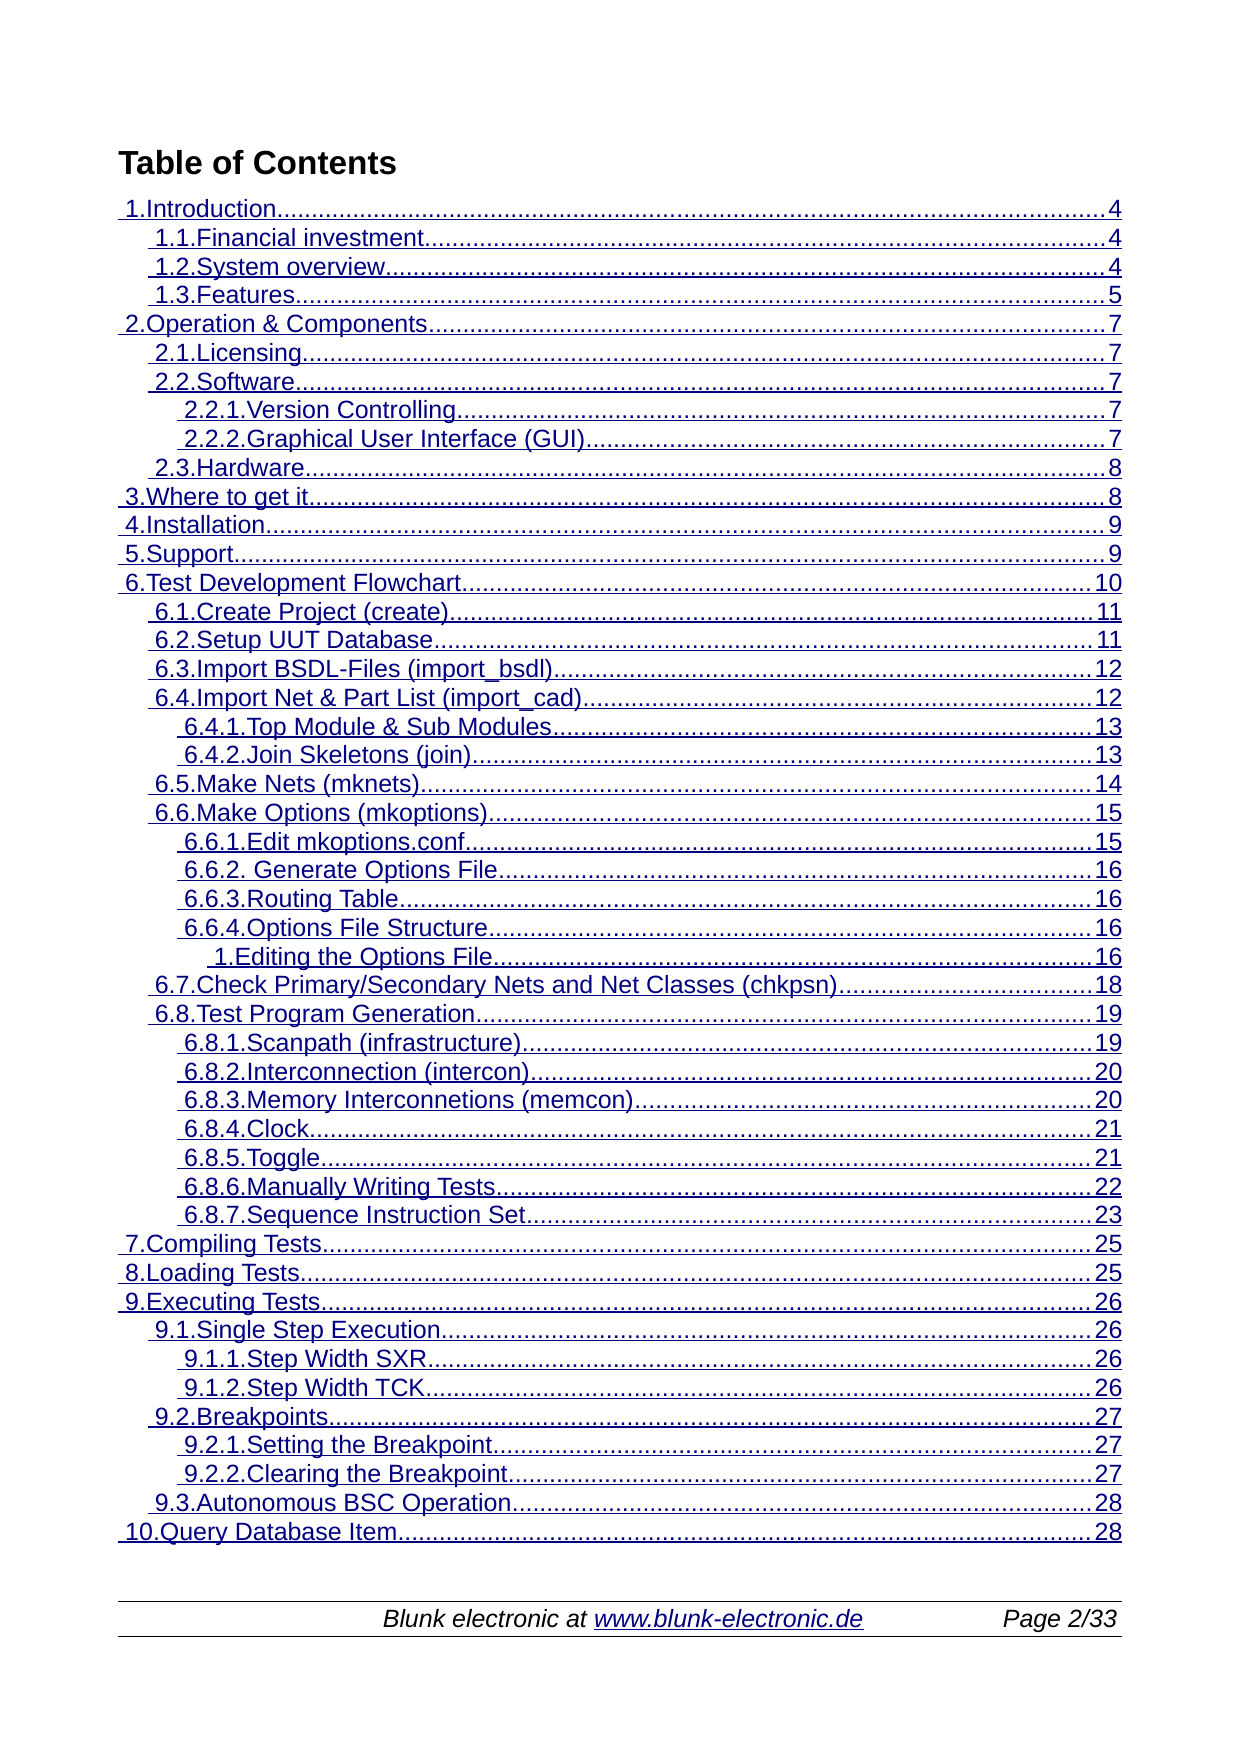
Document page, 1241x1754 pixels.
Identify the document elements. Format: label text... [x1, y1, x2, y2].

text 6.6.2. Generate Options File 16 [177, 855, 1122, 880]
text 6.8.1.Scanpath (infrastructure) 19 [177, 1028, 1122, 1053]
text 6.4.1.Top Module & Sub Modules 13 [177, 712, 1122, 736]
text 6.6.1.Edit mkoptions.conf 15 [177, 827, 1122, 851]
text 4.Installation 9 [118, 510, 1122, 535]
text 3.Where to get it 8 [118, 482, 1122, 506]
text 6.1.Create Project (create) 11 [148, 597, 1122, 621]
text 1.Introduction 4 [118, 194, 1122, 219]
text 6.3.Import BSDL-Files (import_bsdl) 12 [148, 654, 1122, 679]
text 9.2.2.Clearing the Breakpoint 27 [177, 1459, 1122, 1484]
text 9.2.1.Setting the Breakpoint 27 [177, 1430, 1122, 1455]
text 5.Support 9 [118, 539, 1122, 564]
text 6.8.4.Clock 21 [177, 1114, 1122, 1139]
text 6.4.2.Join Skeletons (join) 13 [177, 740, 1122, 765]
text 8.Loading Tests 25 [118, 1258, 1122, 1283]
text 9.1.1.Step Width SXR 26 [177, 1344, 1122, 1369]
text 6.8.3.Memory Interconnetions (memcon) 20 [177, 1085, 1122, 1110]
text 9.3.Autonomous BSC Operation 28 [148, 1488, 1122, 1513]
text 6.6.3.Routing Table 16 [177, 884, 1122, 909]
text 6.5.Make Nets (mknets) 14 [148, 769, 1122, 794]
text 6.2.Setup UUT Database 11 [148, 625, 1122, 650]
text 6.4.Import Net & Part List (import_cad) 12 [148, 683, 1122, 708]
text 10.Query Database Item 28 [118, 1517, 1122, 1541]
text 6.8.7.Sequence Instruction Set 23 [177, 1200, 1122, 1225]
text 1.1.Financial investment 4 [148, 223, 1122, 248]
text 6.Test Development Flowchart 10 [118, 568, 1122, 593]
text 9.Executing Tests 26 [118, 1287, 1122, 1311]
text 2.2.Software 7 [148, 367, 1122, 391]
text 1.2.System overview 4 [148, 252, 1122, 276]
text 6.8.Test Program Generation 19 [148, 999, 1122, 1024]
text 6.6.Make Options (mkoptions) 15 [148, 798, 1122, 823]
text 6.8.5.Toggle 21 [177, 1143, 1122, 1168]
text 1.3.Features 5 [148, 280, 1122, 305]
text 2.2.2.Graphical User Interface (GUI) 7 [177, 424, 1122, 449]
text 9.1.Single Step Execution 26 [148, 1315, 1122, 1340]
text 2.Operation & Components 7 [118, 309, 1122, 334]
text 2.3.Hardware 8 [148, 453, 1122, 478]
subtitle Table of Contents [118, 143, 1122, 182]
text 1.Editing the Options File 16 [207, 942, 1122, 966]
text 2.1.Licensing 7 [148, 338, 1122, 363]
text 7.Compiling Tests 25 [118, 1229, 1122, 1254]
text 6.6.4.Options File Structure 16 [177, 913, 1122, 938]
text 6.8.6.Manually Writing Tests 22 [177, 1172, 1122, 1196]
text 6.8.2.Interconnection (intercon) 20 [177, 1057, 1122, 1081]
text 9.1.2.Step Width TCK 26 [177, 1373, 1122, 1398]
text 6.7.Check Primary/Secondary Nets and Net Classes (chkpsn) 18 [148, 970, 1122, 995]
text 2.2.1.Version Controlling 7 [177, 395, 1122, 420]
text 9.2.Breakpoints 27 [148, 1402, 1122, 1426]
